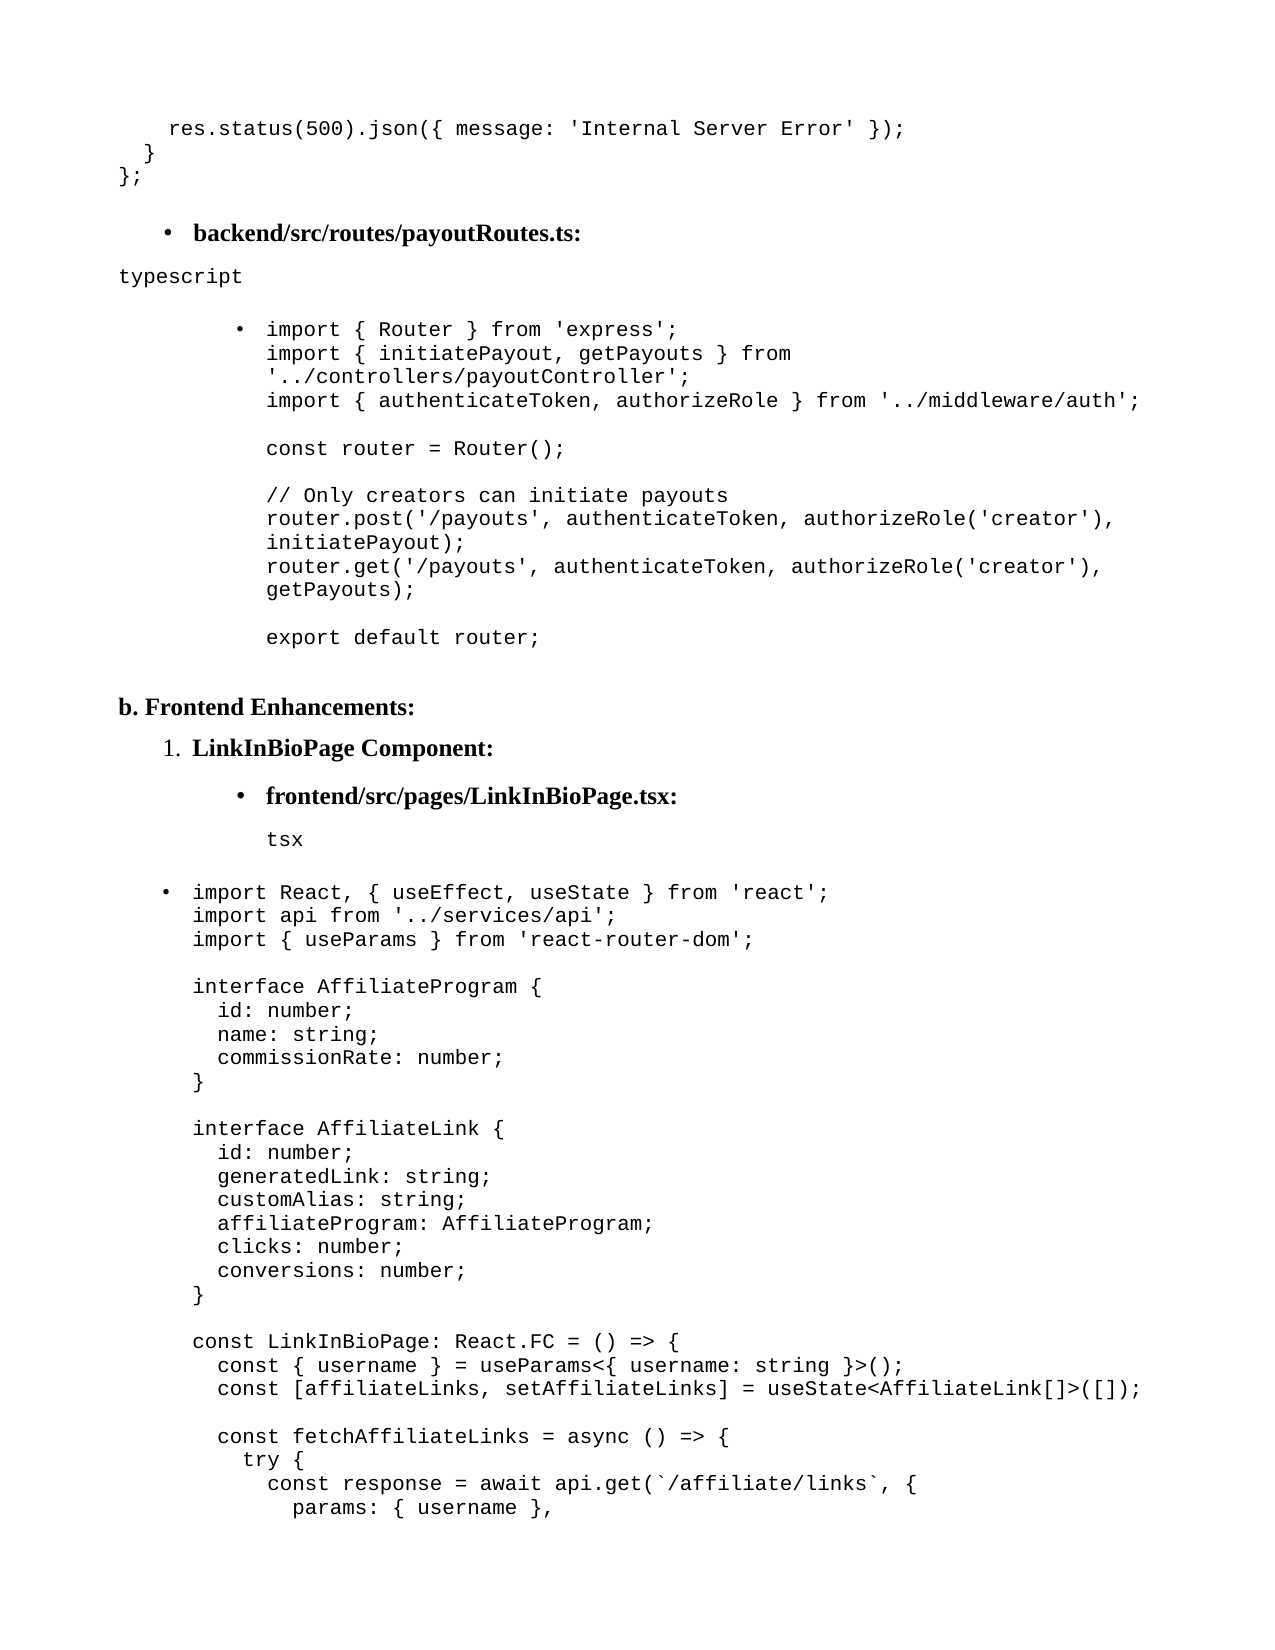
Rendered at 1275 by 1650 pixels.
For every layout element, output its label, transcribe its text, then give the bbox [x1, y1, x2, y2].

subtitle b. Frontend Enhancements: [118, 692, 1157, 721]
list const [affiliateLinks, setAffiliateLinks] = useState<AffiliateLink[]>([]); [162, 1378, 1157, 1402]
list import api from '../services/api'; [162, 906, 1157, 929]
list import React, { useEffect, useState } from 'react'; [162, 882, 1157, 906]
list LinkInBioPage Component: [162, 733, 1157, 762]
list router.post('/payouts', authenticateToken, authorizeRole('creator'), initiatePayout); [236, 508, 1157, 556]
list id: number; [162, 1142, 1157, 1166]
text typescript [118, 266, 1157, 290]
text }; [118, 165, 1157, 189]
text res.status(500).json({ message: 'Internal Server Error' }); [118, 118, 1157, 142]
list try { [162, 1449, 1157, 1473]
list const LinkInBioPage: React.FC = () => { [162, 1331, 1157, 1355]
list import { initiatePayout, getPayouts } from '../controllers/payoutController'; [236, 343, 1157, 390]
list const response = await api.get(`/affiliate/links`, { [162, 1473, 1157, 1497]
list backend/src/routes/payoutRoutes.ts: [164, 218, 1157, 247]
list tsx [236, 829, 1157, 852]
list } [162, 1071, 1157, 1095]
list name: string; [162, 1024, 1157, 1047]
list id: number; [162, 1000, 1157, 1024]
list const { username } = useParams<{ username: string }>(); [162, 1355, 1157, 1378]
list conversions: number; [162, 1260, 1157, 1284]
list customAlias: string; [162, 1189, 1157, 1213]
list const fetchAffiliateLinks = async () => { [162, 1426, 1157, 1449]
list const router = Router(); [236, 437, 1157, 461]
list import { authenticateToken, authorizeRole } from '../middleware/auth'; [236, 390, 1157, 414]
list params: { username }, [162, 1497, 1157, 1520]
list clicks: number; [162, 1237, 1157, 1260]
list generatedLink: string; [162, 1166, 1157, 1189]
list interface AffiliateLink { [162, 1118, 1157, 1142]
list affiliateProgram: AffiliateProgram; [162, 1213, 1157, 1237]
text } [118, 142, 1157, 165]
list } [162, 1284, 1157, 1307]
list import { useParams } from 'react-router-dom'; [162, 929, 1157, 953]
list router.get('/payouts', authenticateToken, authorizeRole('creator'), getPayouts); [236, 556, 1157, 603]
list export default router; [236, 627, 1157, 650]
list interface AffiliateProgram { [162, 976, 1157, 1000]
list // Only creators can initiate payouts [236, 485, 1157, 508]
list commissionRate: number; [162, 1047, 1157, 1071]
list frontend/src/pages/LinkInBioPage.tsx: [236, 781, 1157, 810]
list import { Router } from 'express'; [236, 319, 1157, 343]
